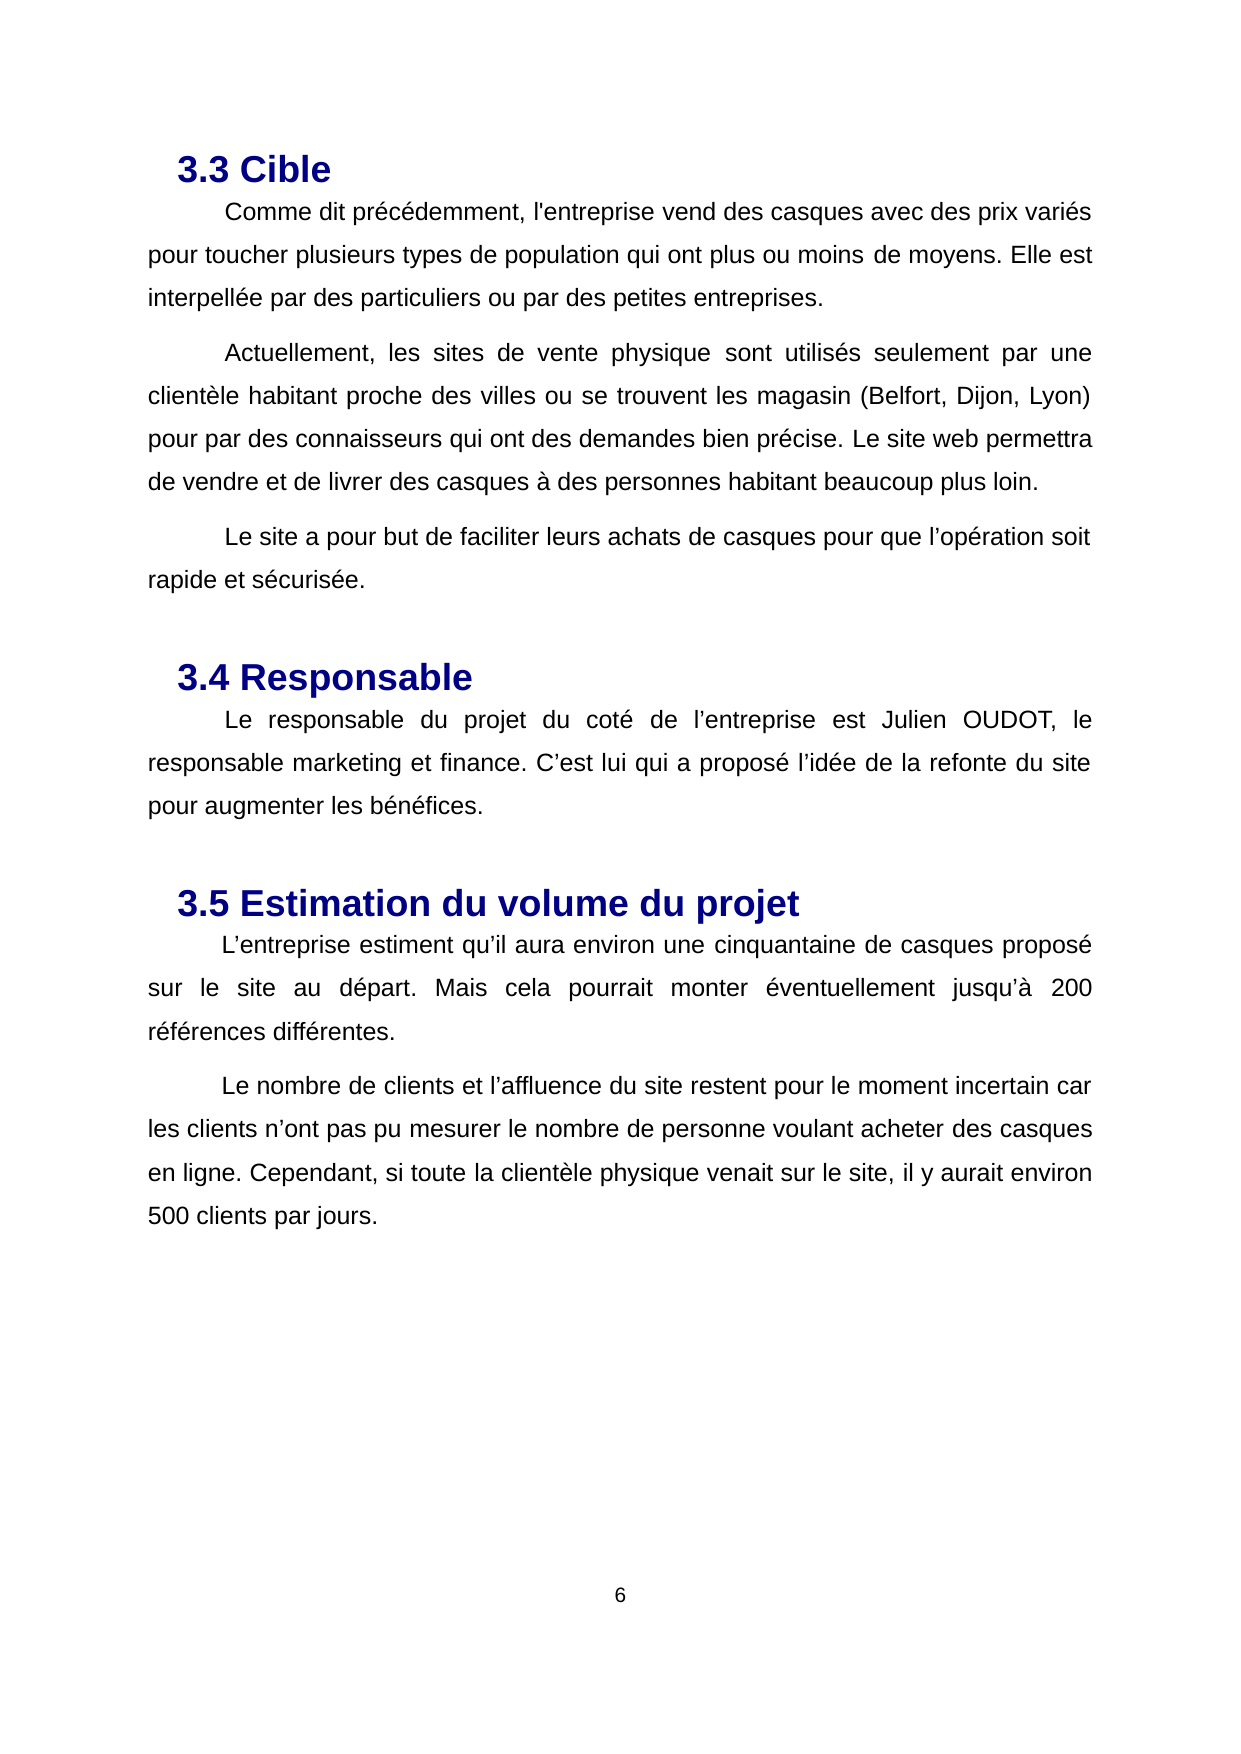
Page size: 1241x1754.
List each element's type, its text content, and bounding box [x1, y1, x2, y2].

text Le responsable du projet du coté de l’entreprise est Julien OUDOT, le responsable marketing et finance. C’est lui qui a proposé l’idée de la refonte du site pour augmenter les bénéfices. [148, 704, 1093, 819]
text Le site a pour but de faciliter leurs achats de casques pour que l’opération soit rapide et sécurisée. [148, 522, 1093, 594]
subtitle Responsable [148, 656, 1093, 699]
subtitle Estimation du volume du projet [148, 881, 1093, 924]
subtitle Cible [148, 148, 1093, 191]
text Actuellement, les sites de vente physique sont utilisés seulement par une clientèle habitant proche des villes ou se trouvent les magasin (Belfort, Dijon, Lyon) pour par des connaisseurs qui ont des demandes bien précise. Le site web permettra de vendre et de livrer des casques à des personnes habitant beaucoup plus loin. [148, 338, 1093, 496]
text Comme dit précédemment, l'entreprise vend des casques avec des prix variés pour toucher plusieurs types de population qui ont plus ou moins de moyens. Elle est interpellée par des particuliers ou par des petites entreprises. [148, 197, 1093, 312]
text Le nombre de clients et l’affluence du site restent pour le moment incertain car les clients n’ont pas pu mesurer le nombre de personne voulant acheter des casques en ligne. Cependant, si toute la clientèle physique venait sur le site, il y aurait environ 500 clients par jours. [148, 1071, 1093, 1229]
text L’entreprise estiment qu’il aura environ une cinquantaine de casques proposé sur le site au départ. Mais cela pourrait monter éventuellement jusqu’à 200 références différentes. [148, 930, 1093, 1045]
